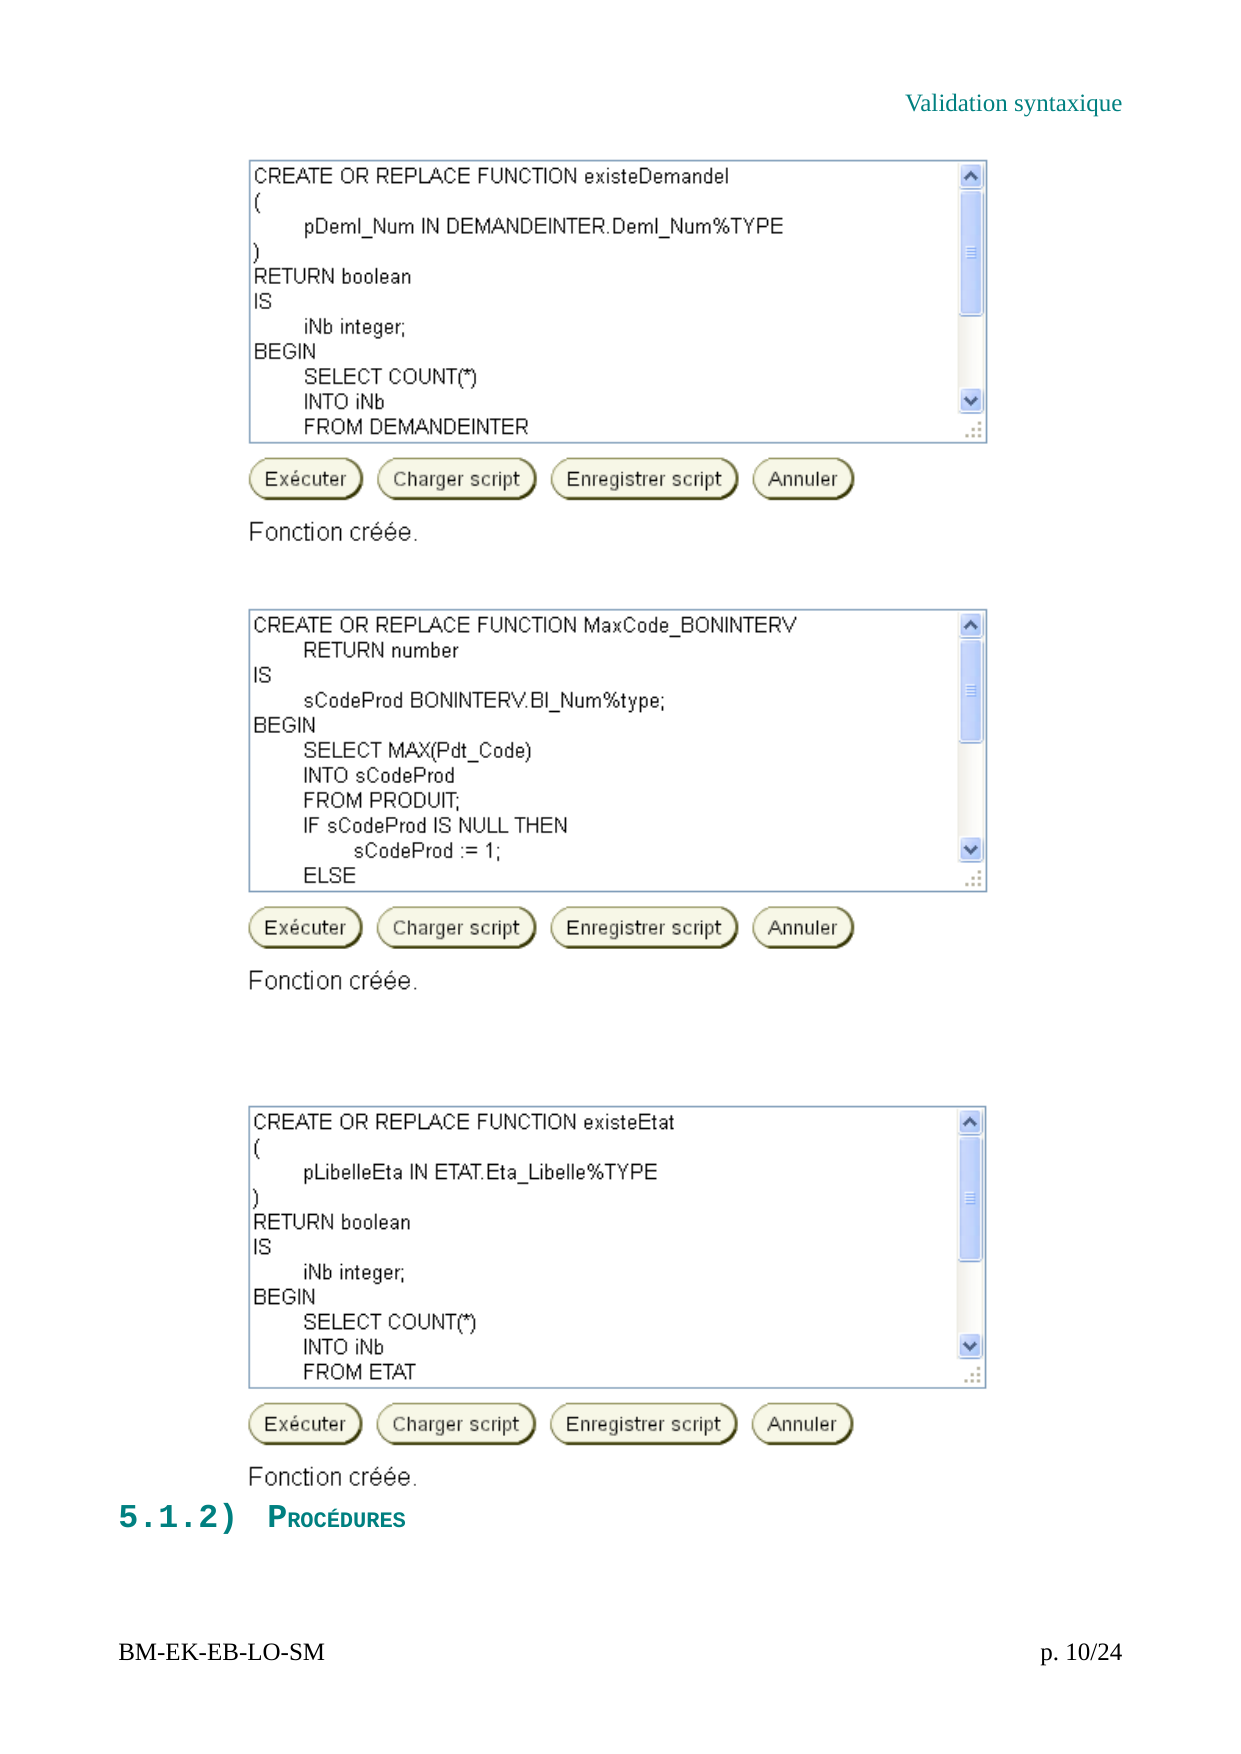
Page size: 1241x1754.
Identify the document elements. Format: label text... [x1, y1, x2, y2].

subtitle Procédures [118, 1117, 1122, 1538]
picture [243, 157, 997, 552]
picture [241, 603, 999, 1010]
picture [244, 1103, 996, 1500]
